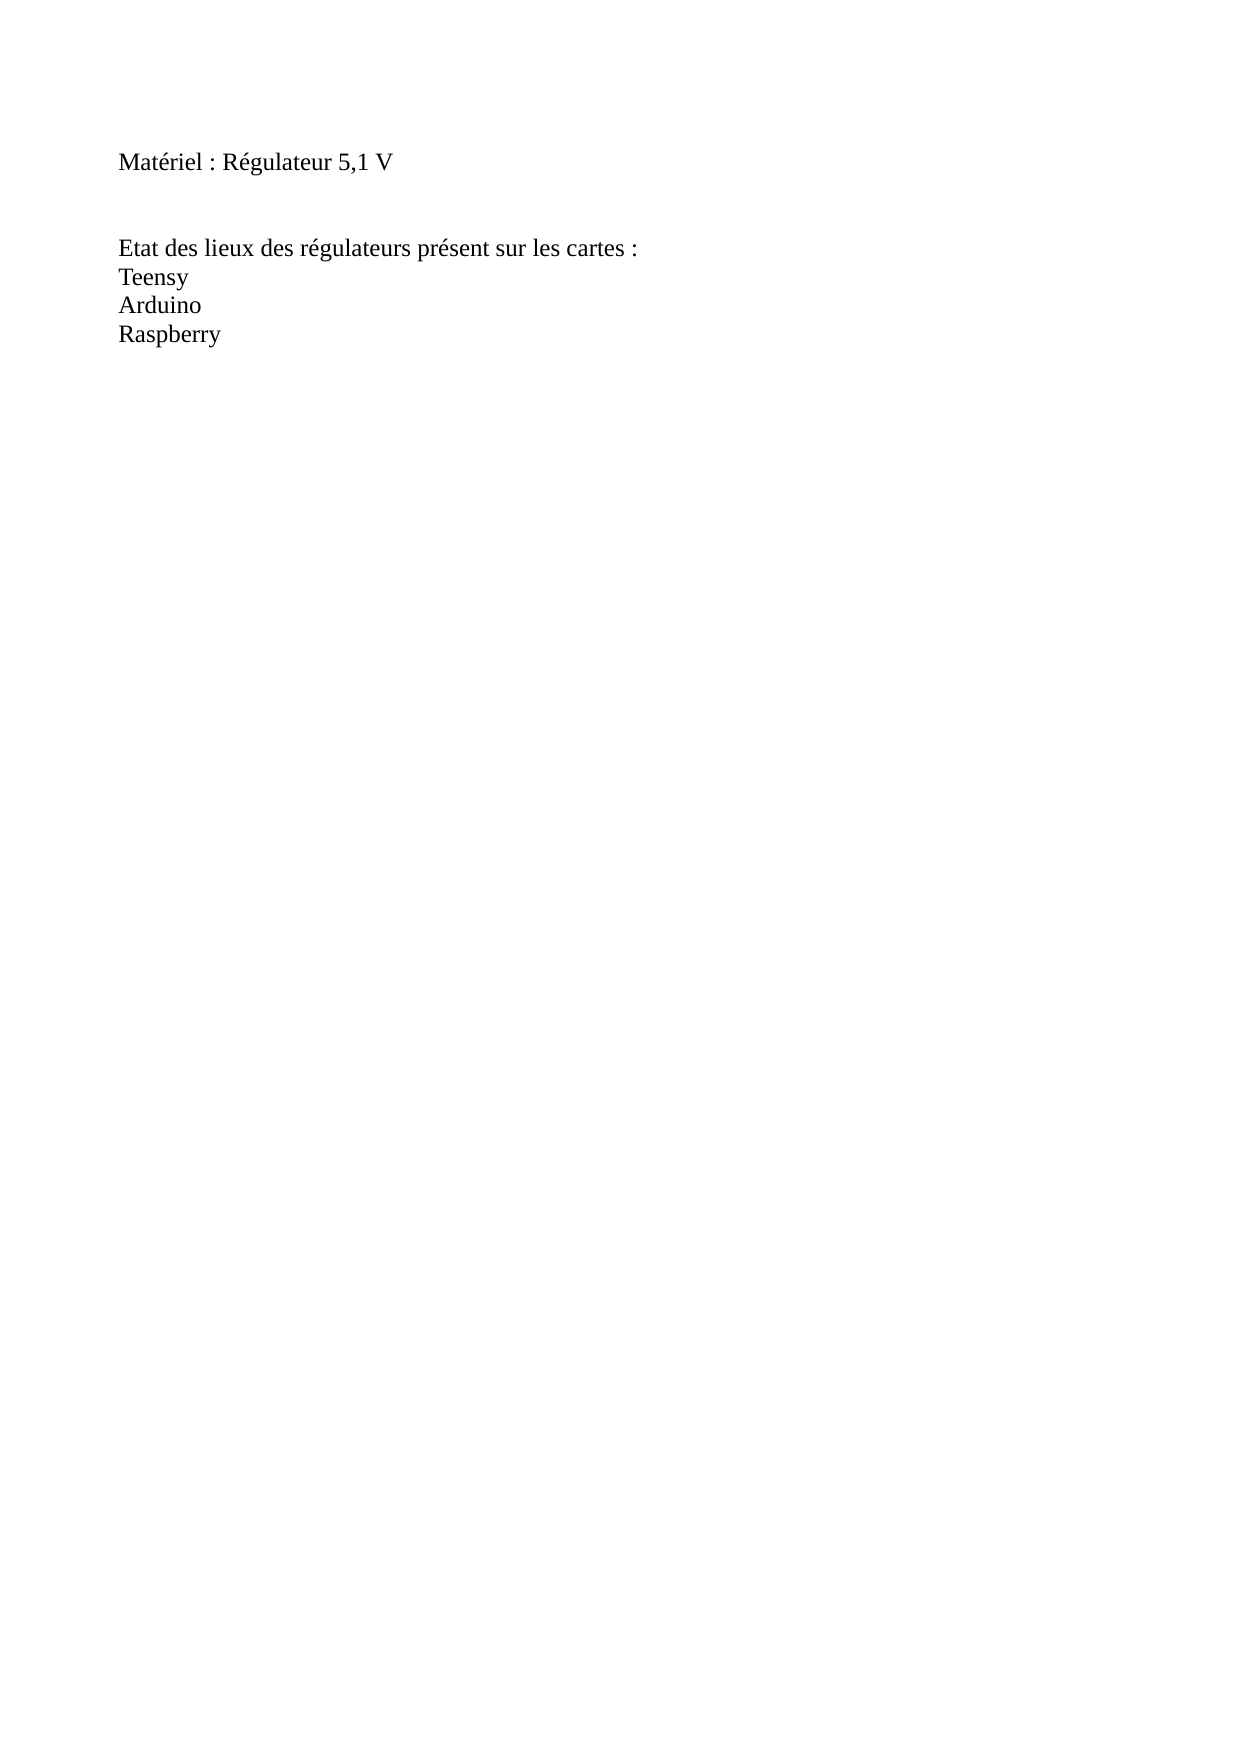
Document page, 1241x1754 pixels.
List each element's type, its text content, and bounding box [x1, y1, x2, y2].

text Raspberry [118, 319, 1122, 348]
text Teensy [118, 262, 1122, 291]
text Etat des lieux des régulateurs présent sur les cartes : [118, 233, 1122, 262]
text Arduino [118, 291, 1122, 319]
text Matériel : Régulateur 5,1 V [118, 147, 1122, 176]
